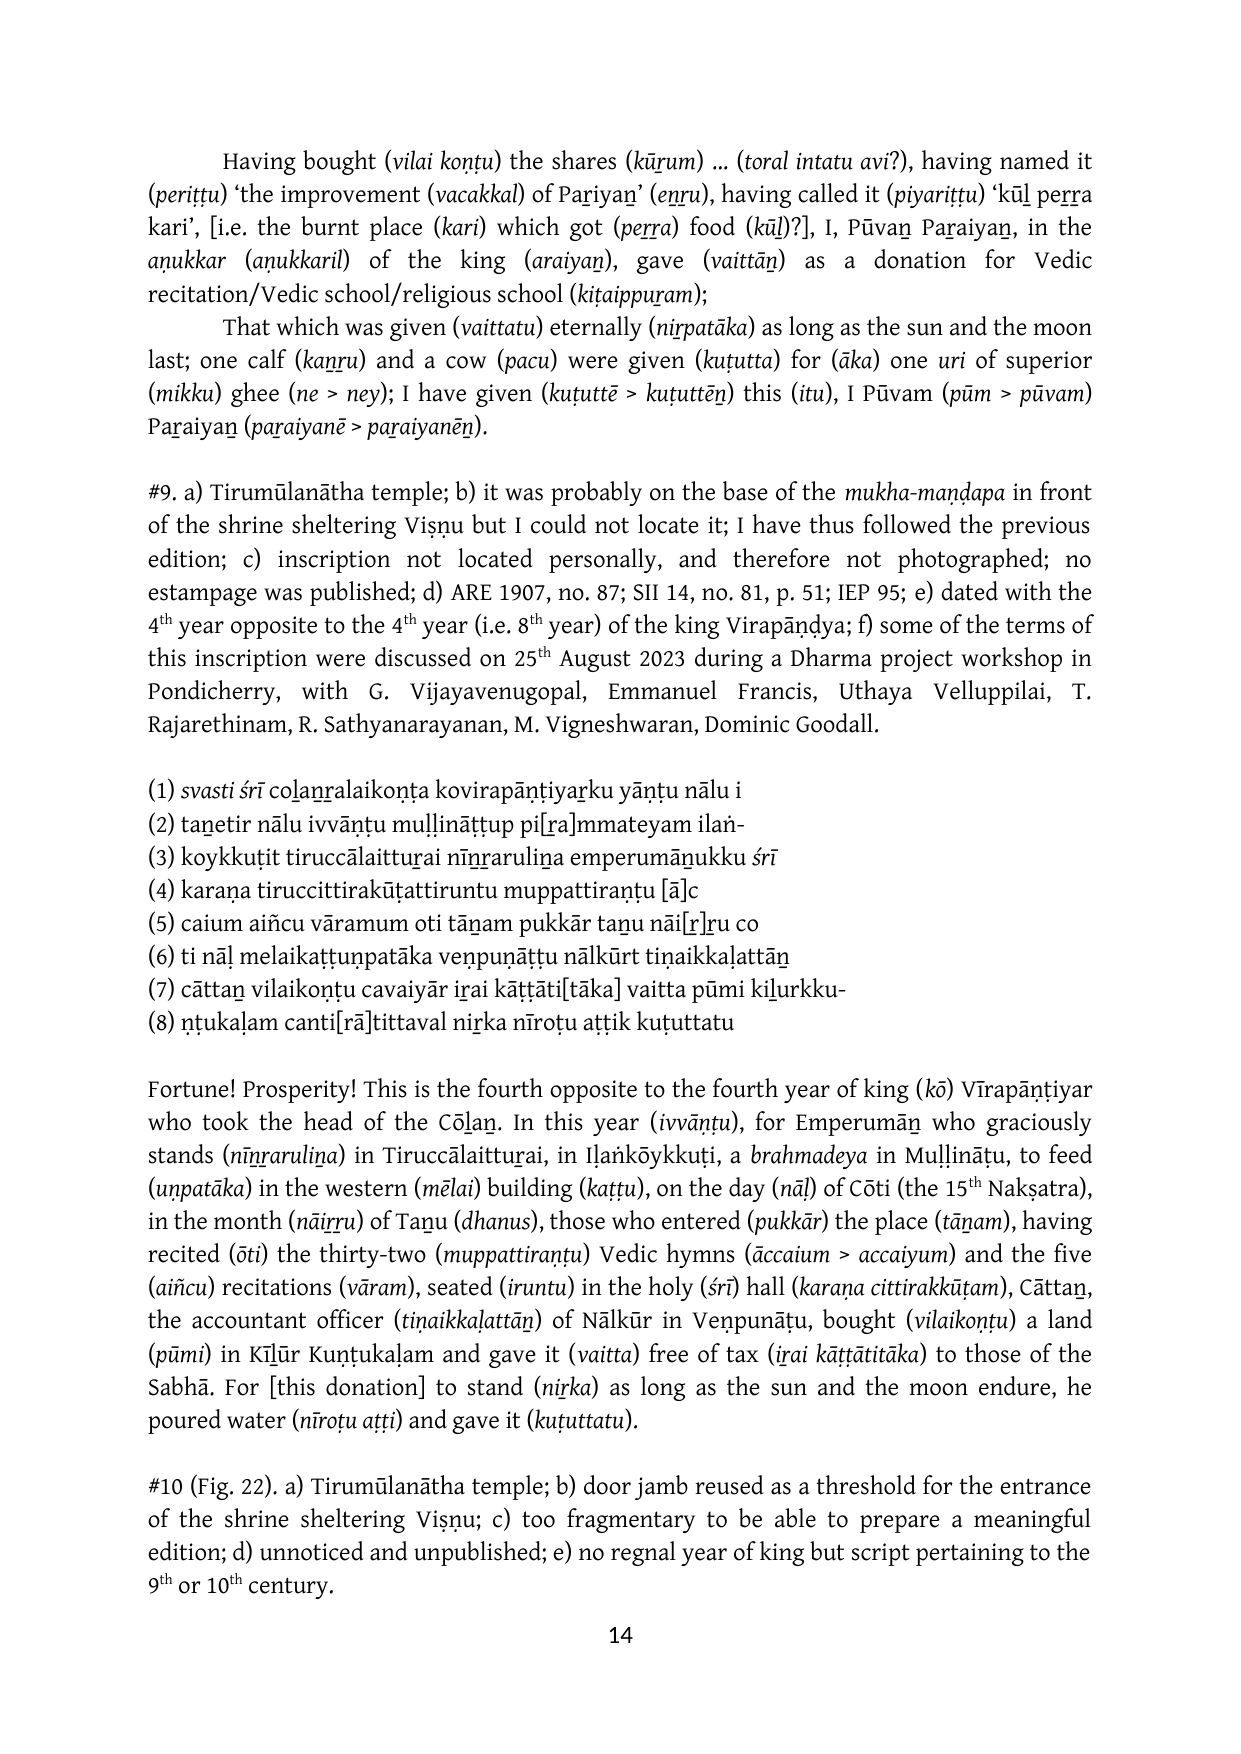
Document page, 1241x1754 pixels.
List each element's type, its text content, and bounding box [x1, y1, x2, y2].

text That which was given (vaittatu) eternally (niṟpatāka) as long as the sun and the moon last; one calf (kaṉṟu) and a cow (pacu) were given (kuṭutta) for (āka) one uri of superior (mikku) ghee (ne > ney); I have given (kuṭuttē > kuṭuttēṉ) this (itu), I Pūvam (pūm > pūvam) Paṟaiyaṉ (paṟaiyanē > paṟaiyanēṉ). [148, 313, 1093, 441]
text Having bought (vilai koṇṭu) the shares (kūṟum) … (toral intatu avi?), having named it (periṭṭu) ‘the improvement (vacakkal) of Paṟiyaṉ’ (eṉṟu), having called it (piyariṭṭu) ‘kūḻ peṟṟa kari’, [i.e. the burnt place (kari) which got (peṟṟa) food (kūḻ)?], I, Pūvaṉ Paṟaiyaṉ, in the aṇukkar (aṇukkaril) of the king (araiyaṉ), gave (vaittāṉ) as a donation for Vedic recitation/Vedic school/religious school (kiṭaippuṟam); [148, 148, 1093, 309]
text #10 (Fig. 22). a) Tirumūlanātha temple; b) door jamb reused as a threshold for the entrance of the shrine sheltering Viṣṇu; c) too fragmentary to be able to prepare a meaningful edition; d) unnoticed and unpublished; e) no regnal year of king but script pertaining to the 9th or 10th century. [148, 1473, 1093, 1601]
text (5) caium aiñcu vāramum oti tāṉam pukkār taṉu nāi[ṟ]ṟu co [148, 909, 1093, 938]
text (3) koykkuṭit tiruccālaittuṟai nīṉṟaruliṉa emperumāṉukku śrī [148, 843, 1093, 872]
text (2) taṉetir nālu ivvāṇṭu muḷḷināṭṭup pi[ṟa]mmateyam ilaṅ- [148, 810, 1093, 839]
text Fortune! Prosperity! This is the fourth opposite to the fourth year of king (kō) Vīrapāṇṭiyar who took the head of the Cōḻaṉ. In this year (ivvāṇṭu), for Emperumāṉ who graciously stands (nīṉṟaruliṉa) in Tiruccālaittuṟai, in Iḷaṅkōykkuṭi, a brahmadeya in Muḷḷināṭu, to feed (uṇpatāka) in the western (mēlai) building (kaṭṭu), on the day (nāḷ) of Cōti (the 15th Nakṣatra), in the month (nāiṟṟu) of Taṉu (dhanus), those who entered (pukkār) the place (tāṉam), having recited (ōti) the thirty-two (muppattiraṇṭu) Vedic hymns (āccaium > accaiyum) and the five (aiñcu) recitations (vāram), seated (iruntu) in the holy (śrī) hall (karaṇa cittirakkūṭam), Cāttaṉ, the accountant officer (tiṇaikkaḷattāṉ) of Nālkūr in Veṇpunāṭu, bought (vilaikoṇṭu) a land (pūmi) in Kīḻūr Kuṇṭukaḷam and gave it (vaitta) free of tax (iṟai kāṭṭātitāka) to those of the Sabhā. For [this donation] to stand (niṟka) as long as the sun and the moon endure, he poured water (nīroṭu aṭṭi) and gave it (kuṭuttatu). [148, 1075, 1093, 1435]
text (8) ṇṭukaḷam canti[rā]tittaval niṟka nīroṭu aṭṭik kuṭuttatu [148, 1009, 1093, 1038]
text (4) karaṇa tiruccittirakūṭattiruntu muppattiraṇṭu [ā]c [148, 876, 1093, 905]
text (7) cāttaṉ vilaikoṇṭu cavaiyār iṟai kāṭṭāti[tāka] vaitta pūmi kiḻurkku- [148, 976, 1093, 1004]
text (1) svasti śrī coḻaṉṟalaikoṇṭa kovirapāṇṭiyaṟku yāṇṭu nālu i [148, 777, 1093, 806]
text #9. a) Tirumūlanātha temple; b) it was probably on the base of the mukha-maṇḍapa in front of the shrine sheltering Viṣṇu but I could not locate it; I have thus followed the previous edition; c) inscription not located personally, and therefore not photographed; no estampage was published; d) ARE 1907, no. 87; SII 14, no. 81, p. 51; IEP 95; e) dated with the 4th year opposite to the 4th year (i.e. 8th year) of the king Virapāṇḍya; f) some of the terms of this inscription were discussed on 25th August 2023 during a Dharma project workshop in Pondicherry, with G. Vijayavenugopal, Emmanuel Francis, Uthaya Velluppilai, T. Rajarethinam, R. Sathyanarayanan, M. Vigneshwaran, Dominic Goodall. [148, 479, 1093, 739]
text (6) ti nāḷ melaikaṭṭuṇpatāka veṇpuṇāṭṭu nālkūrt tiṇaikkaḷattāṉ [148, 943, 1093, 971]
